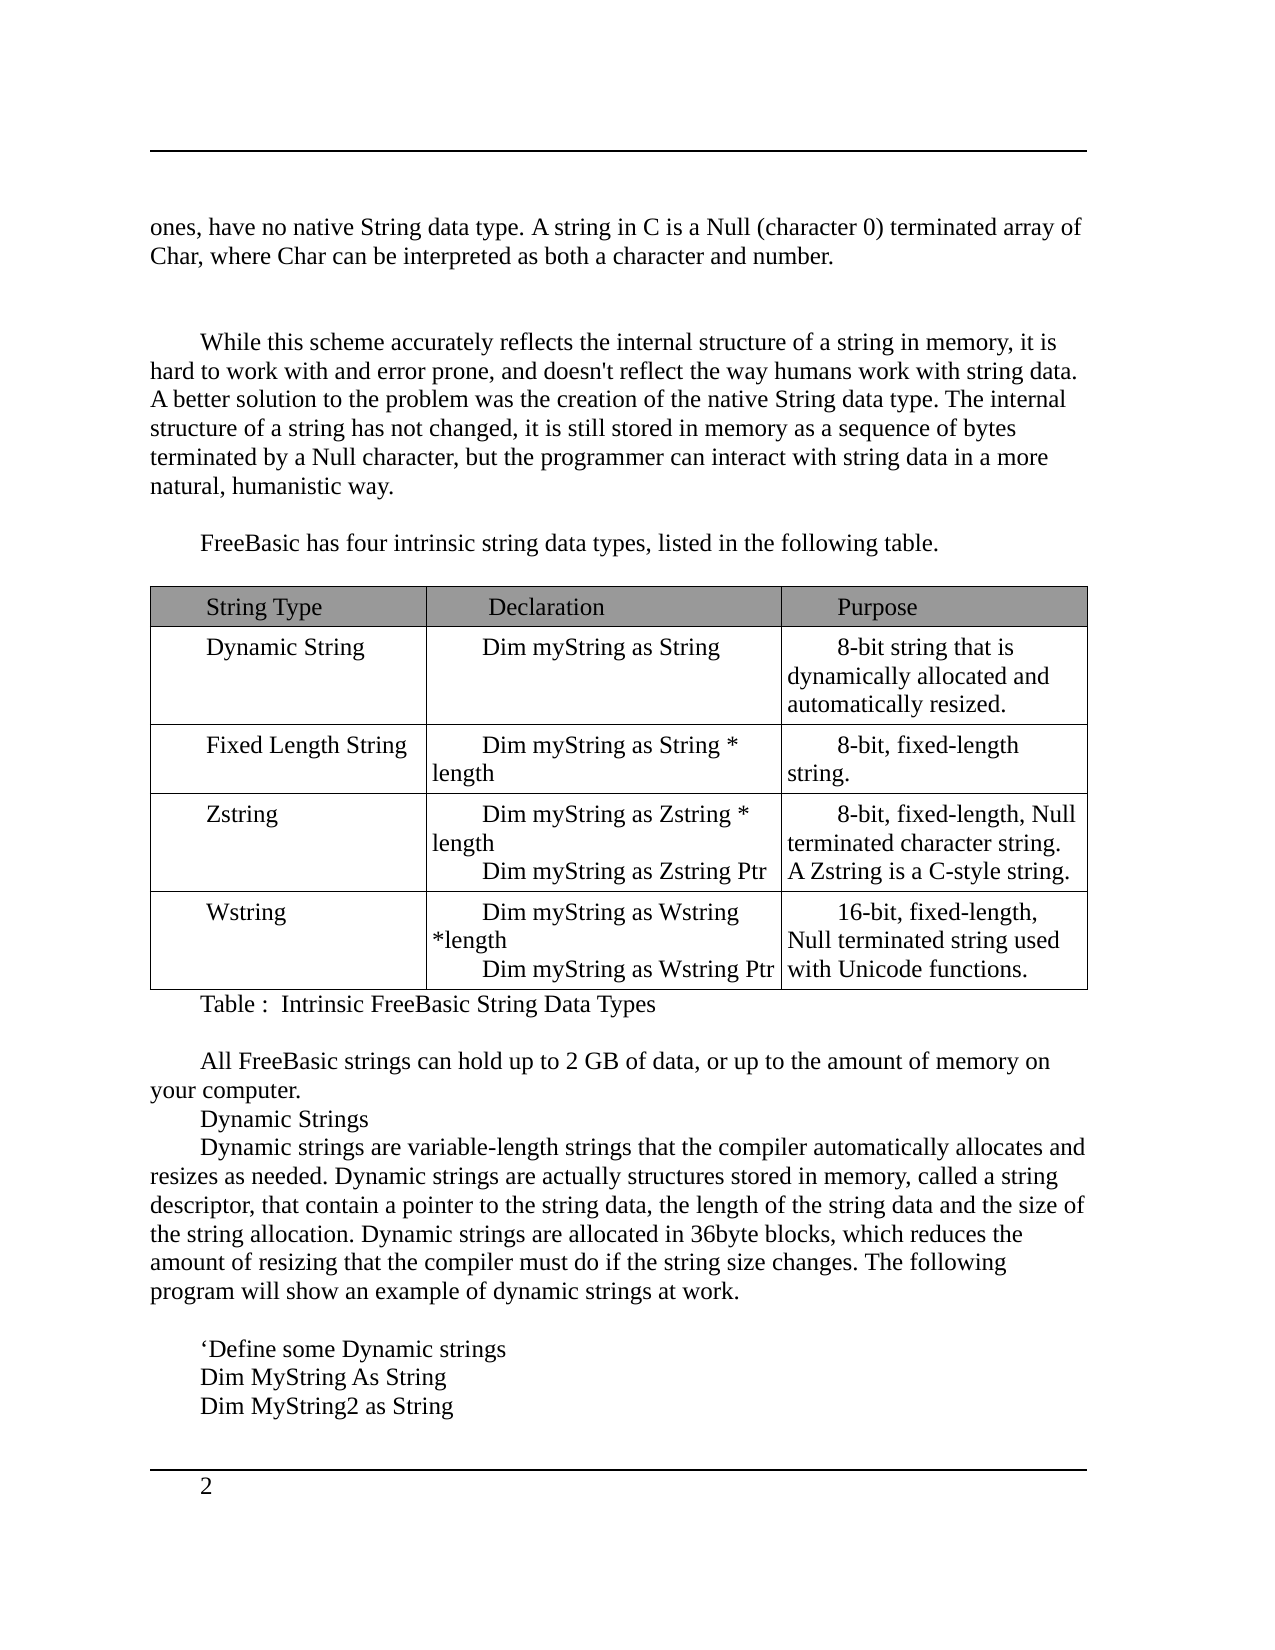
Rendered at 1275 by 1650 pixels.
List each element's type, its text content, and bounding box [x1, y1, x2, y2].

text All FreeBasic strings can hold up to 2 GB of data, or up to the amount of memory on your computer. [150, 1046, 1087, 1104]
table_cell Dim myString as String * length [427, 725, 781, 793]
table_cell Fixed Length String [151, 725, 426, 793]
table_cell 8-bit, fixed-length string. [782, 725, 1087, 793]
text Dynamic strings are variable-length strings that the compiler automatically allocates and resizes as needed. Dynamic strings are actually structures stored in memory, called a string descriptor, that contain a pointer to the string data, the length of the string data and the size of the string allocation. Dynamic strings are allocated in 36byte blocks, which reduces the amount of resizing that the compiler must do if the string size changes. The following program will show an example of dynamic strings at work. [150, 1132, 1087, 1305]
table_cell Dim myString as Zstring * length Dim myString as Zstring Ptr [427, 794, 781, 891]
text FreeBasic has four intrinsic string data types, listed in the following table. [150, 528, 1087, 557]
table_cell Dim myString as Wstring *length Dim myString as Wstring Ptr [427, 892, 781, 989]
table_cell Wstring [151, 892, 426, 989]
text Dynamic Strings [150, 1104, 1087, 1132]
text Table : Intrinsic FreeBasic String Data Types [150, 990, 1087, 1017]
table_header Declaration [427, 587, 781, 626]
table_cell Zstring [151, 794, 426, 891]
table_header ‘Define some Dynamic strings Dim MyString As String Dim MyString2 as String [150, 1334, 1191, 1420]
table_cell Dynamic String [151, 627, 426, 724]
table_cell 8-bit string that is dynamically allocated and automatically resized. [782, 627, 1087, 724]
table_cell Dim myString as String [427, 627, 781, 724]
table_header Purpose [782, 587, 1087, 626]
text ones, have no native String data type. A string in C is a Null (character 0) terminated array of Char, where Char can be interpreted as both a character and number. [150, 212, 1087, 269]
table_header String Type [151, 587, 426, 626]
table_cell 16-bit, fixed-length, Null terminated string used with Unicode functions. [782, 892, 1087, 989]
text While this scheme accurately reflects the internal structure of a string in memory, it is hard to work with and error prone, and doesn't reflect the way humans work with string data. A better solution to the problem was the creation of the native String data type. The internal structure of a string has not changed, it is still stored in memory as a sequence of bytes terminated by a Null character, but the programmer can interact with string data in a more natural, humanistic way. [150, 327, 1087, 499]
table_cell 8-bit, fixed-length, Null terminated character string. A Zstring is a C-style string. [782, 794, 1087, 891]
